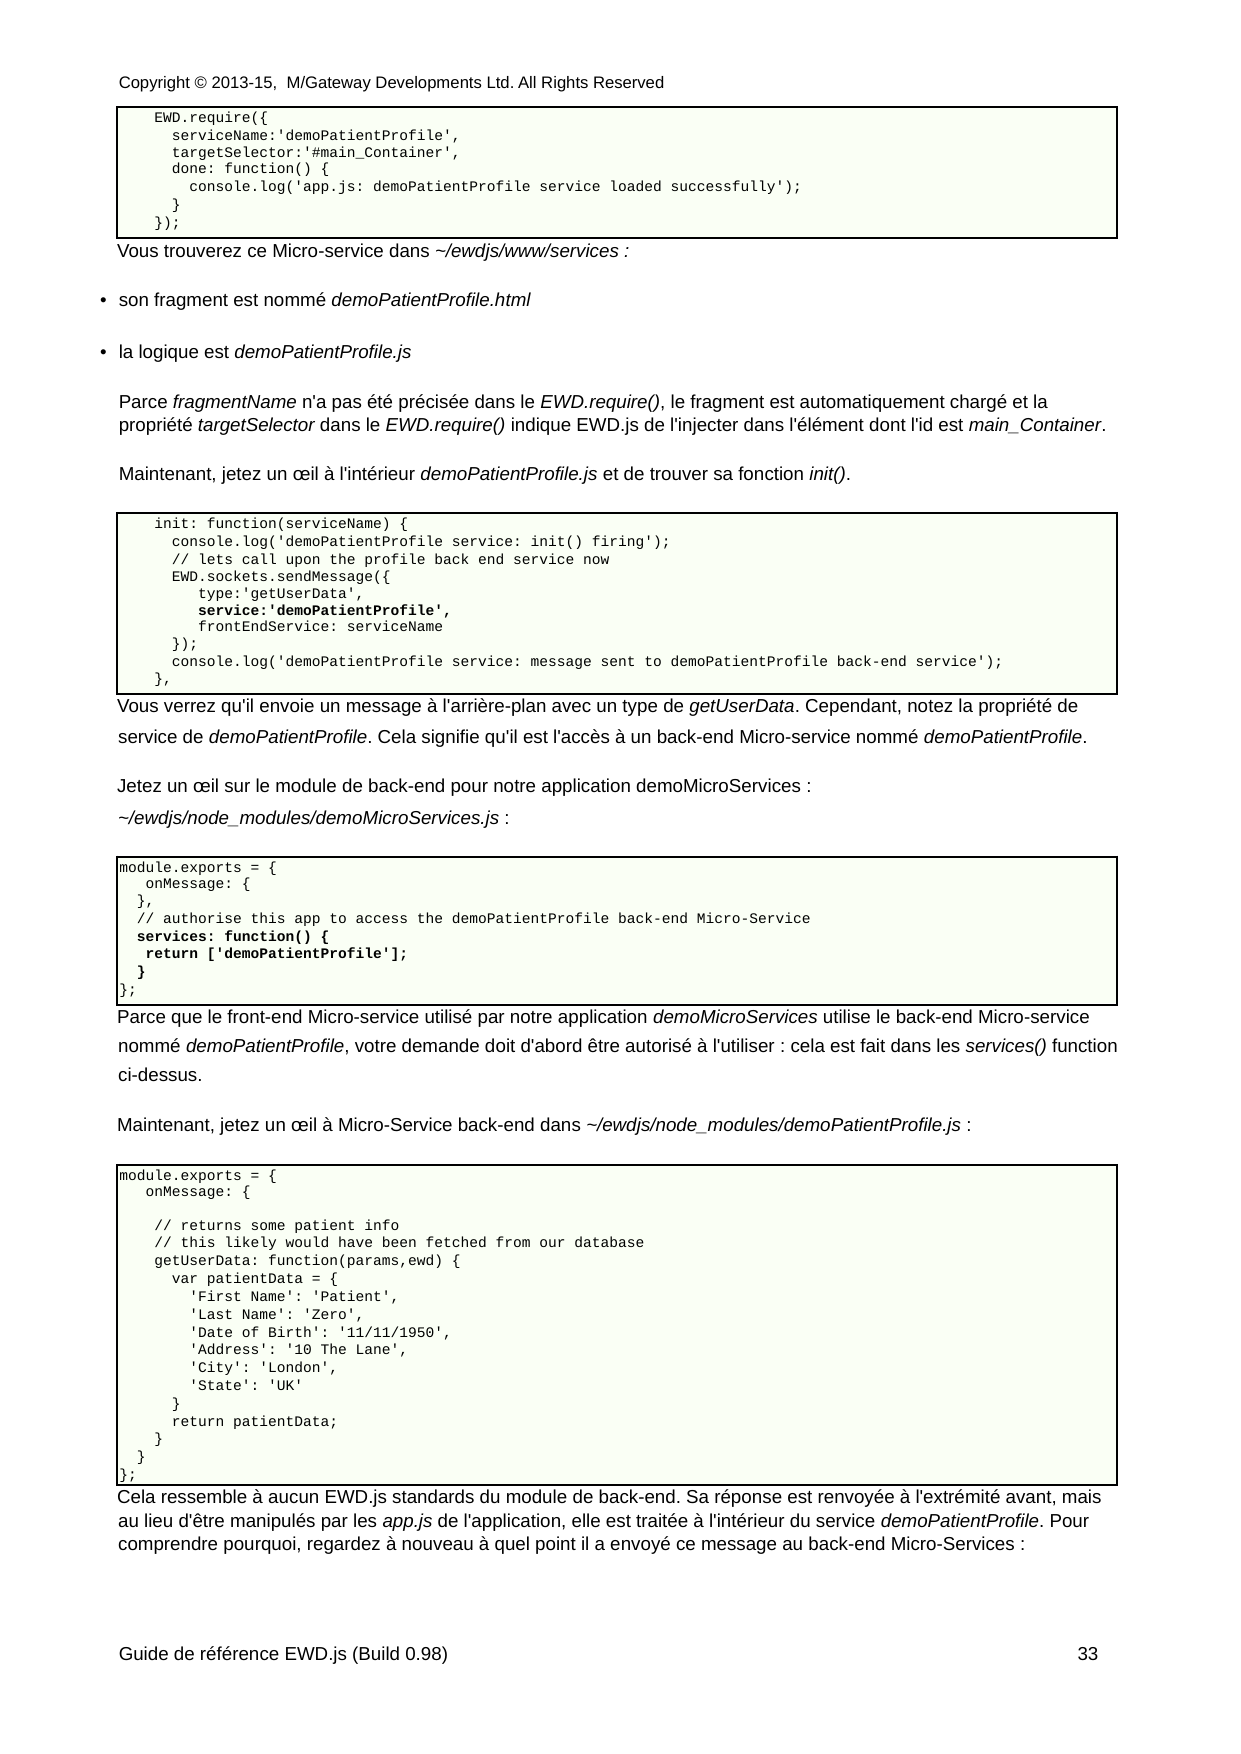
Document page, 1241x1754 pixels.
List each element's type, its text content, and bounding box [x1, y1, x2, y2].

list la logique est demoPatientProfile.js [118, 341, 1126, 363]
table_header module.exports = { onMessage: { // returns some patient info // this likely would have been fetched from our database getUserData: function(params,ewd) { var patientData = { 'First Name': 'Patient', 'Last Name': 'Zero', 'Date of Birth': '11/11/1950', 'Address': '10 The Lane', 'City': 'London', 'State': 'UK' } return patientData; } } }; [118, 1166, 1116, 1484]
text Jetez un œil sur le module de back-end pour notre application demoMicroServices : ~/ewdjs/node_modules/demoMicroServices.js : [117, 775, 1122, 828]
text Cela ressemble à aucun EWD.js standards du module de back-end. Sa réponse est renvoyée à l'extrémité avant, mais au lieu d'être manipulés par les app.js de l'application, elle est traitée à l'intérieur du service demoPatientProfile. Pour comprendre pourquoi, regardez à nouveau à quel point il a envoyé ce message au back-end Micro-Services : [117, 1486, 1122, 1554]
text Parce que le front-end Micro-service utilisé par notre application demoMicroServices utilise le back-end Micro-service nommé demoPatientProfile, votre demande doit d'abord être autorisé à l'utiliser : cela est fait dans les services() function ci-dessus. [117, 1006, 1122, 1085]
table_header EWD.require({ serviceName:'demoPatientProfile', targetSelector:'#main_Container', done: function() { console.log('app.js: demoPatientProfile service loaded successfully'); } }); [118, 108, 1116, 237]
table_header module.exports = { onMessage: { }, // authorise this app to access the demoPatientProfile back-end Micro-Service services: function() { return ['demoPatientProfile']; } }; [118, 858, 1116, 1003]
text Maintenant, jetez un œil à l'intérieur demoPatientProfile.js et de trouver sa fonction init(). [118, 463, 1122, 484]
list son fragment est nommé demoPatientProfile.html [118, 288, 1126, 310]
table_header init: function(serviceName) { console.log('demoPatientProfile service: init() firing'); // lets call upon the profile back end service now EWD.sockets.sendMessage({ type:'getUserData', service:'demoPatientProfile', frontEndService: serviceName }); console.log('demoPatientProfile service: message sent to demoPatientProfile back-end service'); }, [118, 514, 1116, 693]
text Parce fragmentName n'a pas été précisée dans le EWD.require(), le fragment est automatiquement chargé et la propriété targetSelector dans le EWD.require() indique EWD.js de l'injecter dans l'élément dont l'id est main_Container. [118, 390, 1122, 435]
text Vous trouverez ce Micro-service dans ~/ewdjs/www/services : [117, 239, 1122, 261]
text Maintenant, jetez un œil à Micro-Service back-end dans ~/ewdjs/node_modules/demoPatientProfile.js : [117, 1114, 1122, 1135]
text Vous verrez qu'il envoie un message à l'arrière-plan avec un type de getUserData. Cependant, notez la propriété de service de demoPatientProfile. Cela signifie qu'il est l'accès à un back-end Micro-service nommé demoPatientProfile. [117, 695, 1122, 748]
